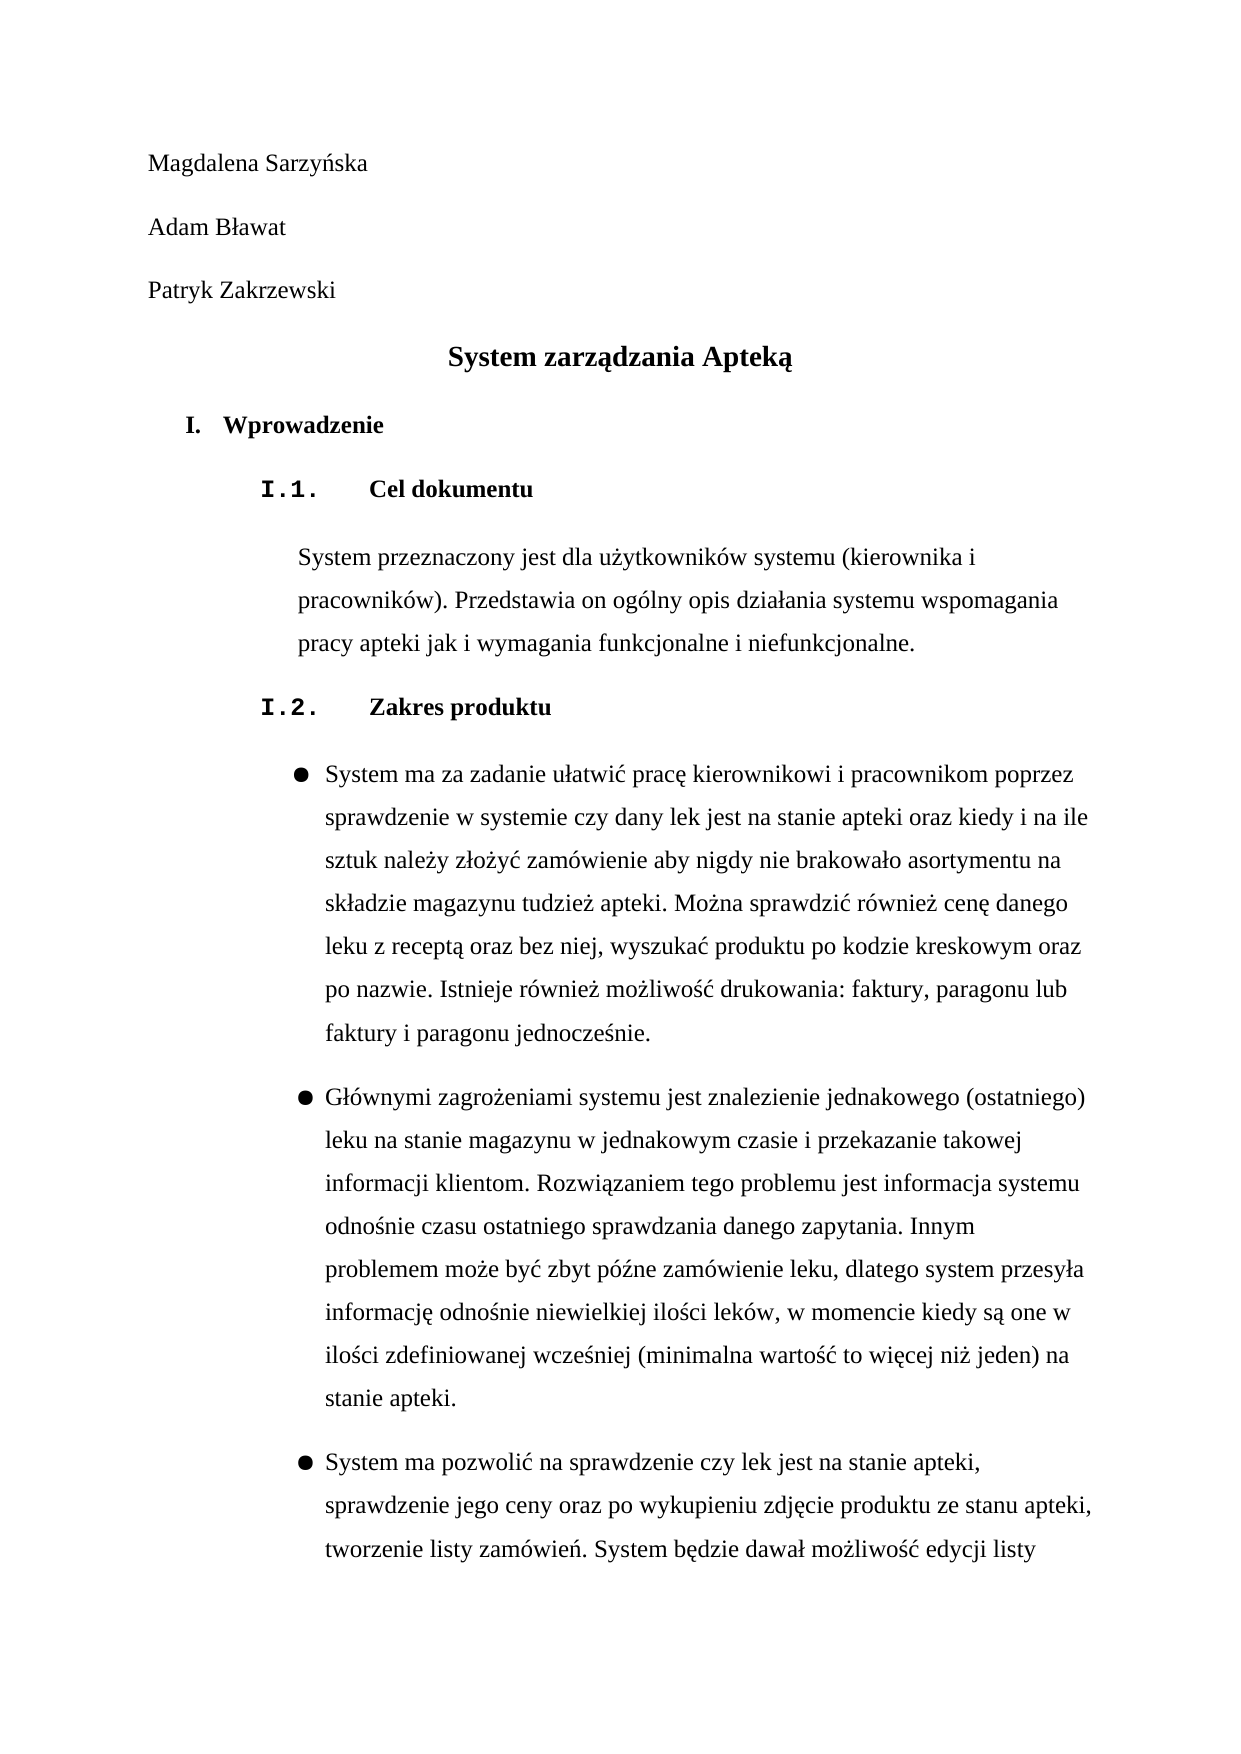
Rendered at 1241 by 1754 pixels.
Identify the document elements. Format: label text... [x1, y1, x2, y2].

list System ma pozwolić na sprawdzenie czy lek jest na stanie apteki, sprawdzenie jego ceny oraz po wykupieniu zdjęcie produktu ze stanu apteki, tworzenie listy zamówień. System będzie dawał możliwość edycji listy [295, 1447, 1093, 1562]
list Zakres produktu [260, 692, 1093, 723]
text Patryk Zakrzewski [148, 276, 1093, 304]
text Magdalena Sarzyńska [148, 148, 1093, 176]
list System przeznaczony jest dla użytkowników systemu (kierownika i pracowników). Przedstawia on ogólny opis działania systemu wspomagania pracy apteki jak i wymagania funkcjonalne i niefunkcjonalne. [298, 542, 1093, 657]
list Cel dokumentu [260, 474, 1093, 505]
list System ma za zadanie ułatwić pracę kierownikowi i pracownikom poprzez sprawdzenie w systemie czy dany lek jest na stanie apteki oraz kiedy i na ile sztuk należy złożyć zamówienie aby nigdy nie brakowało asortymentu na składzie magazynu tudzież apteki. Można sprawdzić również cenę danego leku z receptą oraz bez niej, wyszukać produktu po kodzie kreskowym oraz po nazwie. Istnieje również możliwość drukowania: faktury, paragonu lub faktury i paragonu jednocześnie. [291, 759, 1093, 1046]
list Głównymi zagrożeniami systemu jest znalezienie jednakowego (ostatniego) leku na stanie magazynu w jednakowym czasie i przekazanie takowej informacji klientom. Rozwiązaniem tego problemu jest informacja systemu odnośnie czasu ostatniego sprawdzania danego zapytania. Innym problemem może być zbyt późne zamówienie leku, dlatego system przesyła informację odnośnie niewielkiej ilości leków, w momencie kiedy są one w ilości zdefiniowanej wcześniej (minimalna wartość to więcej niż jeden) na stanie apteki. [295, 1082, 1093, 1412]
text System zarządzania Apteką [148, 339, 1093, 373]
text Adam Bławat [148, 212, 1093, 240]
list Wprowadzenie [185, 411, 1093, 439]
